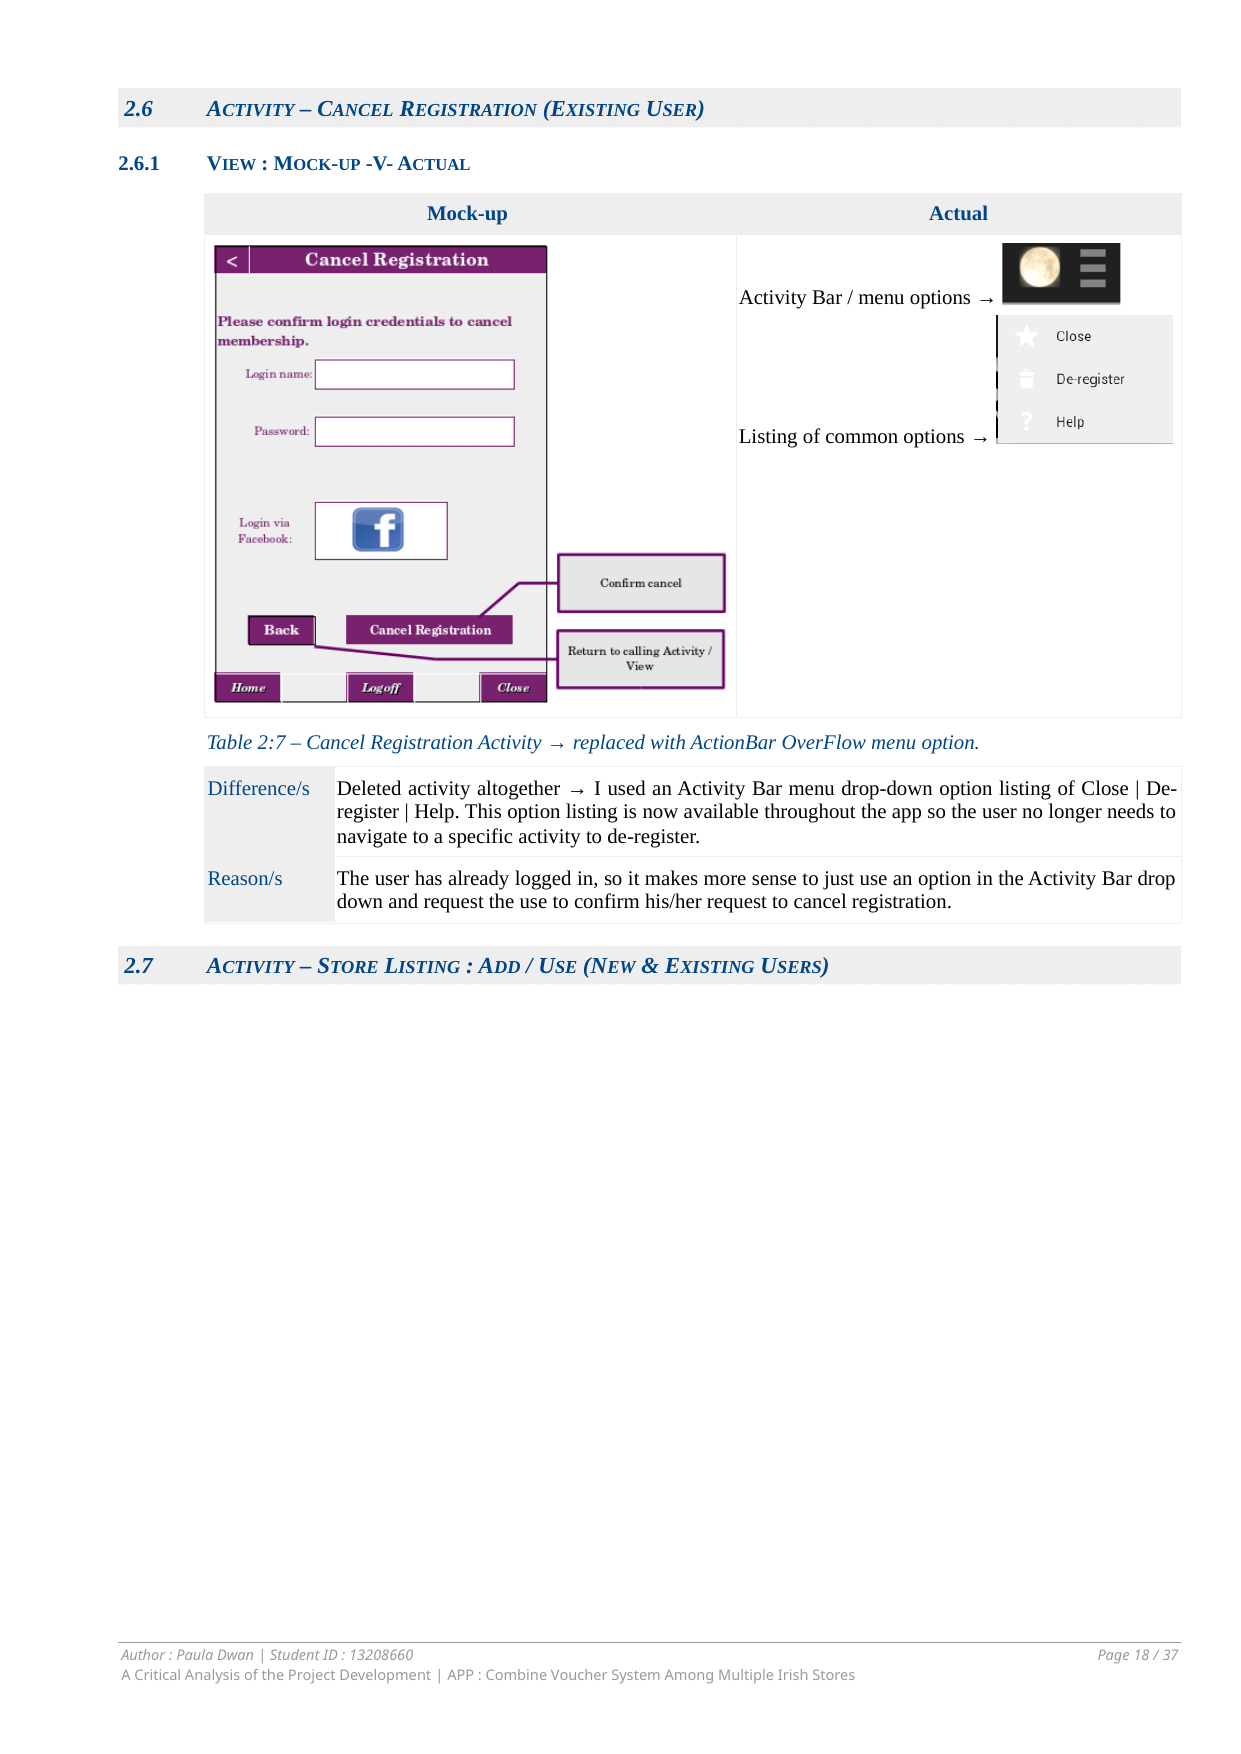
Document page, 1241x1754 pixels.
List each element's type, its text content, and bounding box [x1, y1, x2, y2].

subtitle View : Mock-up -V- Actual [118, 151, 1181, 175]
table_header Difference/s [205, 767, 334, 856]
table_header Actual [737, 194, 1181, 234]
table_cell Activity Bar / menu options → Listing of common options → [737, 235, 1181, 717]
subtitle Activity – Store Listing : Add / Use (New & Existing Users) [118, 946, 1181, 984]
picture [1002, 243, 1121, 305]
table_header Deleted activity altogether → I used an Activity Bar menu drop-down option listing of Close | De-register | Help. This option listing is now available throughout the app so the user no longer needs to navigate to a specific activity to de-register. [335, 767, 1181, 856]
picture [996, 315, 1174, 444]
table_cell The user has already logged in, so it makes more sense to just use an option in the Activity Bar drop down and request the use to confirm his/her request to cancel registration. [335, 857, 1181, 922]
subtitle Activity – Cancel Registration (Existing User) [118, 88, 1181, 127]
table_cell [205, 235, 736, 717]
picture [211, 243, 728, 709]
table_header Mock-up [205, 194, 736, 234]
table_cell Reason/s [205, 857, 334, 922]
text Table 2:7 – Cancel Registration Activity → replaced with ActionBar OverFlow menu option. [207, 730, 1181, 754]
